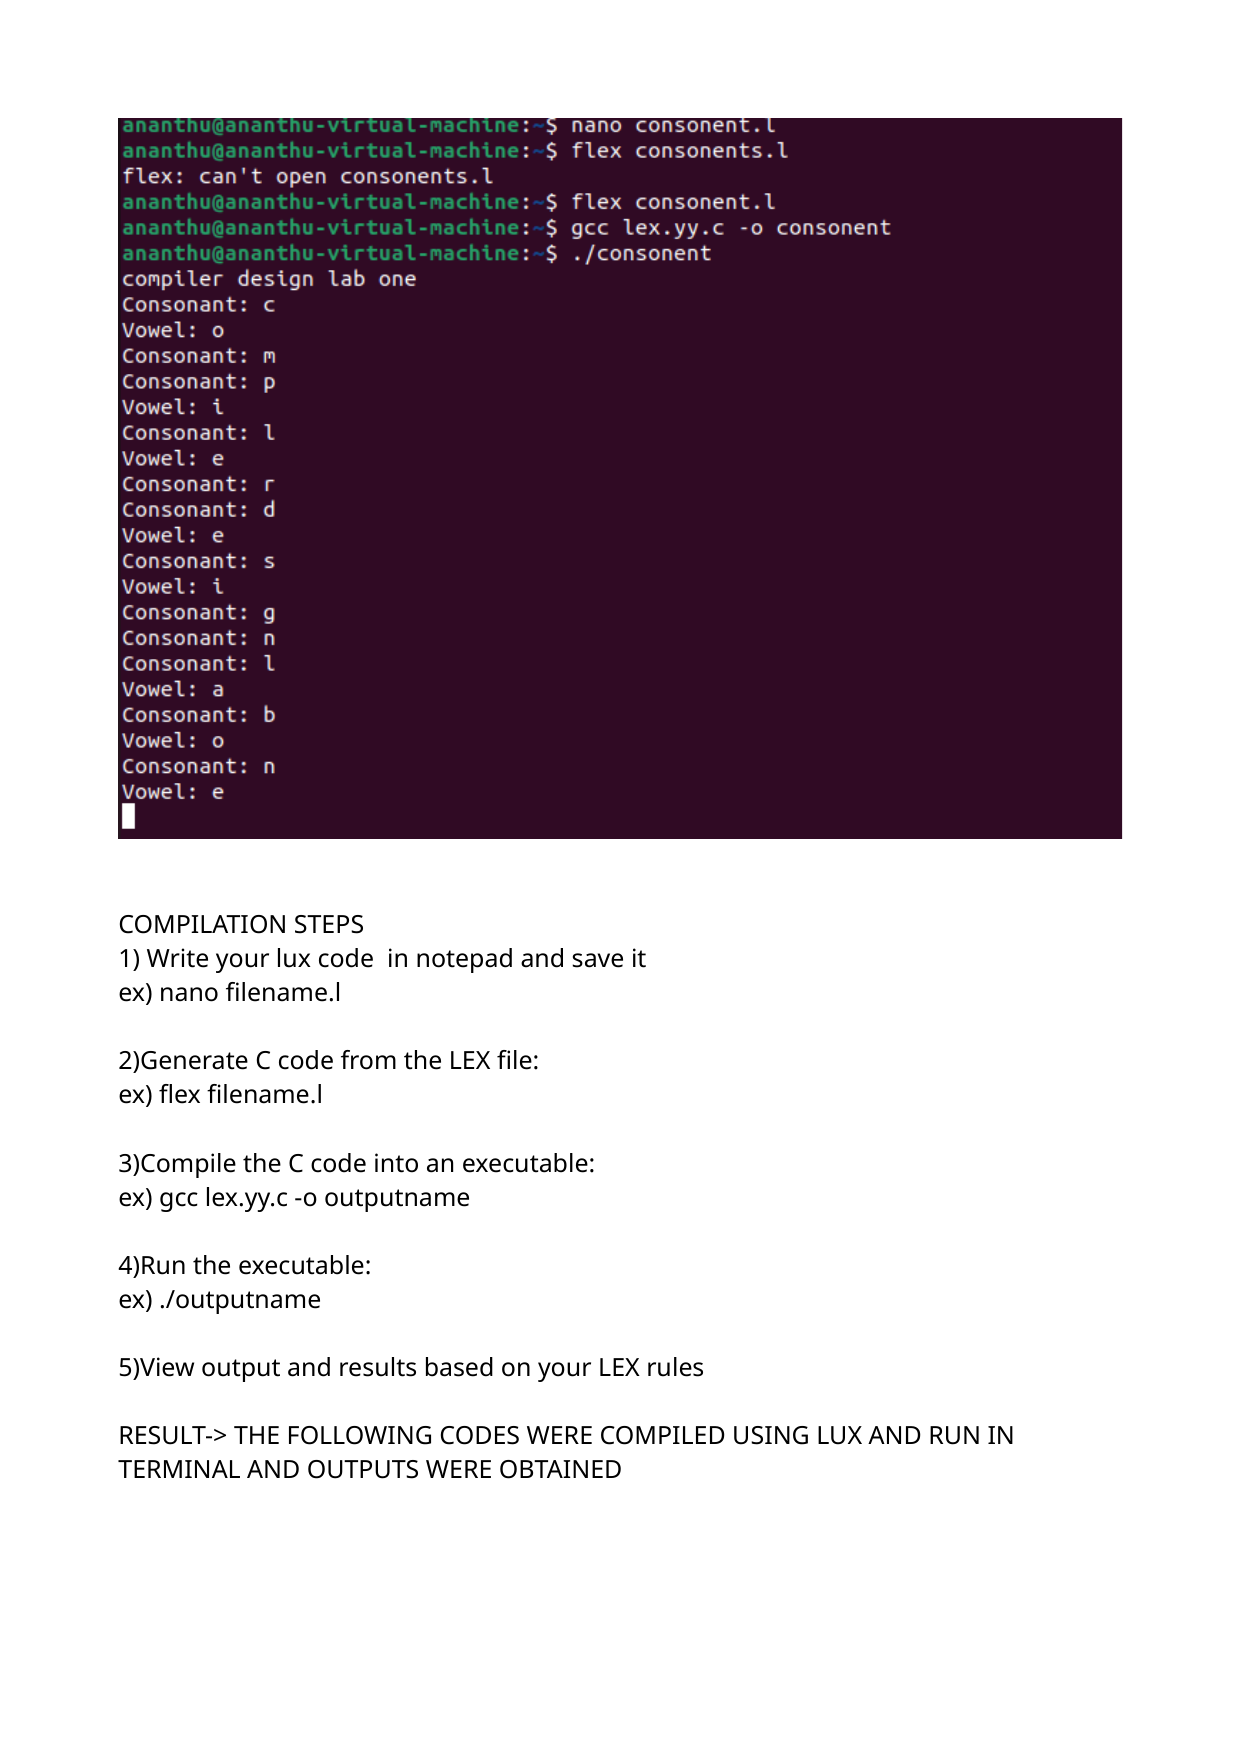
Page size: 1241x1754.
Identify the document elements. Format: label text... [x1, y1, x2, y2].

text RESULT-> THE FOLLOWING CODES WERE COMPILED USING LUX AND RUN IN TERMINAL AND OUTPUTS WERE OBTAINED [118, 1384, 1122, 1486]
text COMPILATION STEPS [118, 839, 1122, 941]
text ex) nano filename.l [118, 975, 1122, 1009]
text 5)View output and results based on your LEX rules [118, 1349, 1122, 1384]
text ex) gcc lex.yy.c -o outputname [118, 1179, 1122, 1213]
text ex) ./outputname [118, 1281, 1122, 1316]
text 1) Write your lux code in notepad and save it [118, 941, 1122, 975]
text ex) flex filename.l [118, 1077, 1122, 1111]
text 4)Run the executable: [118, 1247, 1122, 1281]
text 2)Generate C code from the LEX file: [118, 1043, 1122, 1077]
text 3)Compile the C code into an executable: [118, 1145, 1122, 1179]
